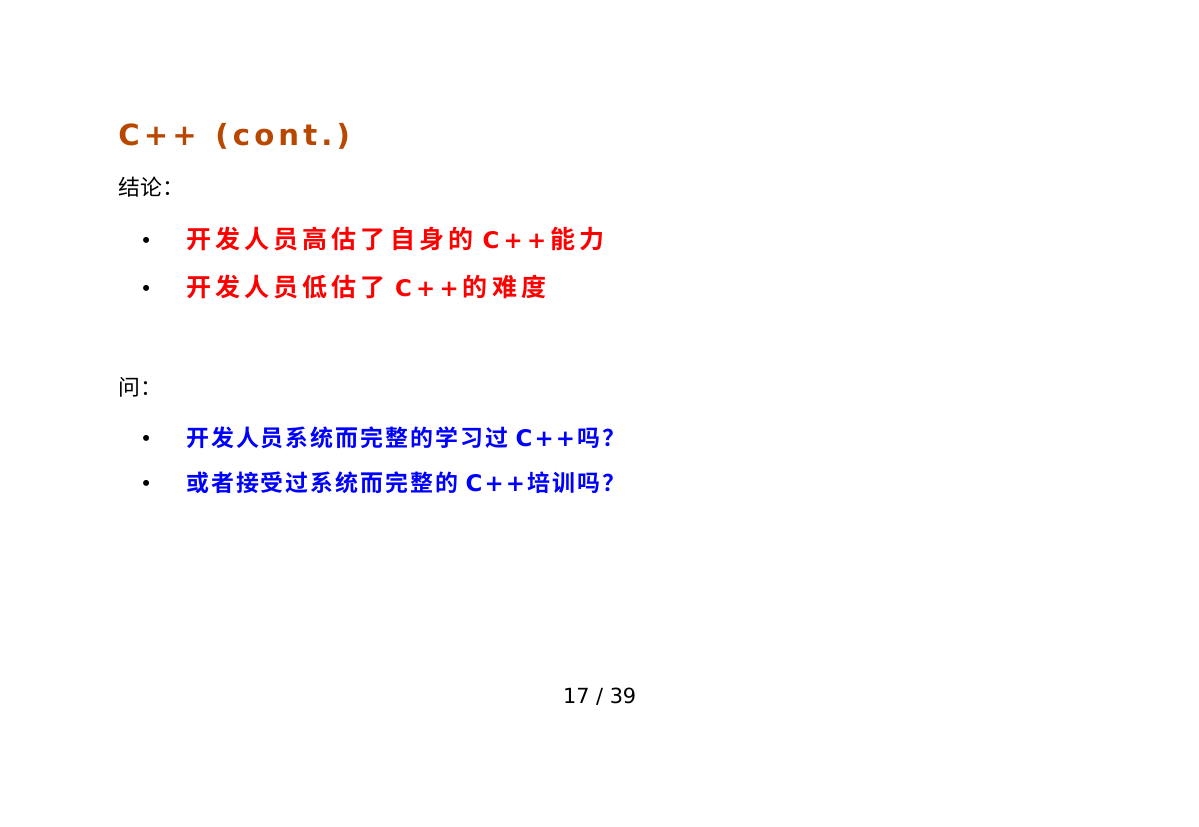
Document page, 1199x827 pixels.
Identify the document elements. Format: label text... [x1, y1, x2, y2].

subtitle 开发人员低估了C++的难度 [142, 267, 1081, 303]
subtitle 或者接受过系统而完整的C++培训吗？ [142, 465, 1081, 498]
subtitle 开发人员系统而完整的学习过C++吗？ [142, 420, 1081, 453]
text 问： [118, 370, 1081, 402]
subtitle 开发人员高估了自身的C++能力 [142, 219, 1081, 255]
text 结论： [118, 170, 1081, 201]
title C++ (cont.) [118, 118, 1081, 152]
